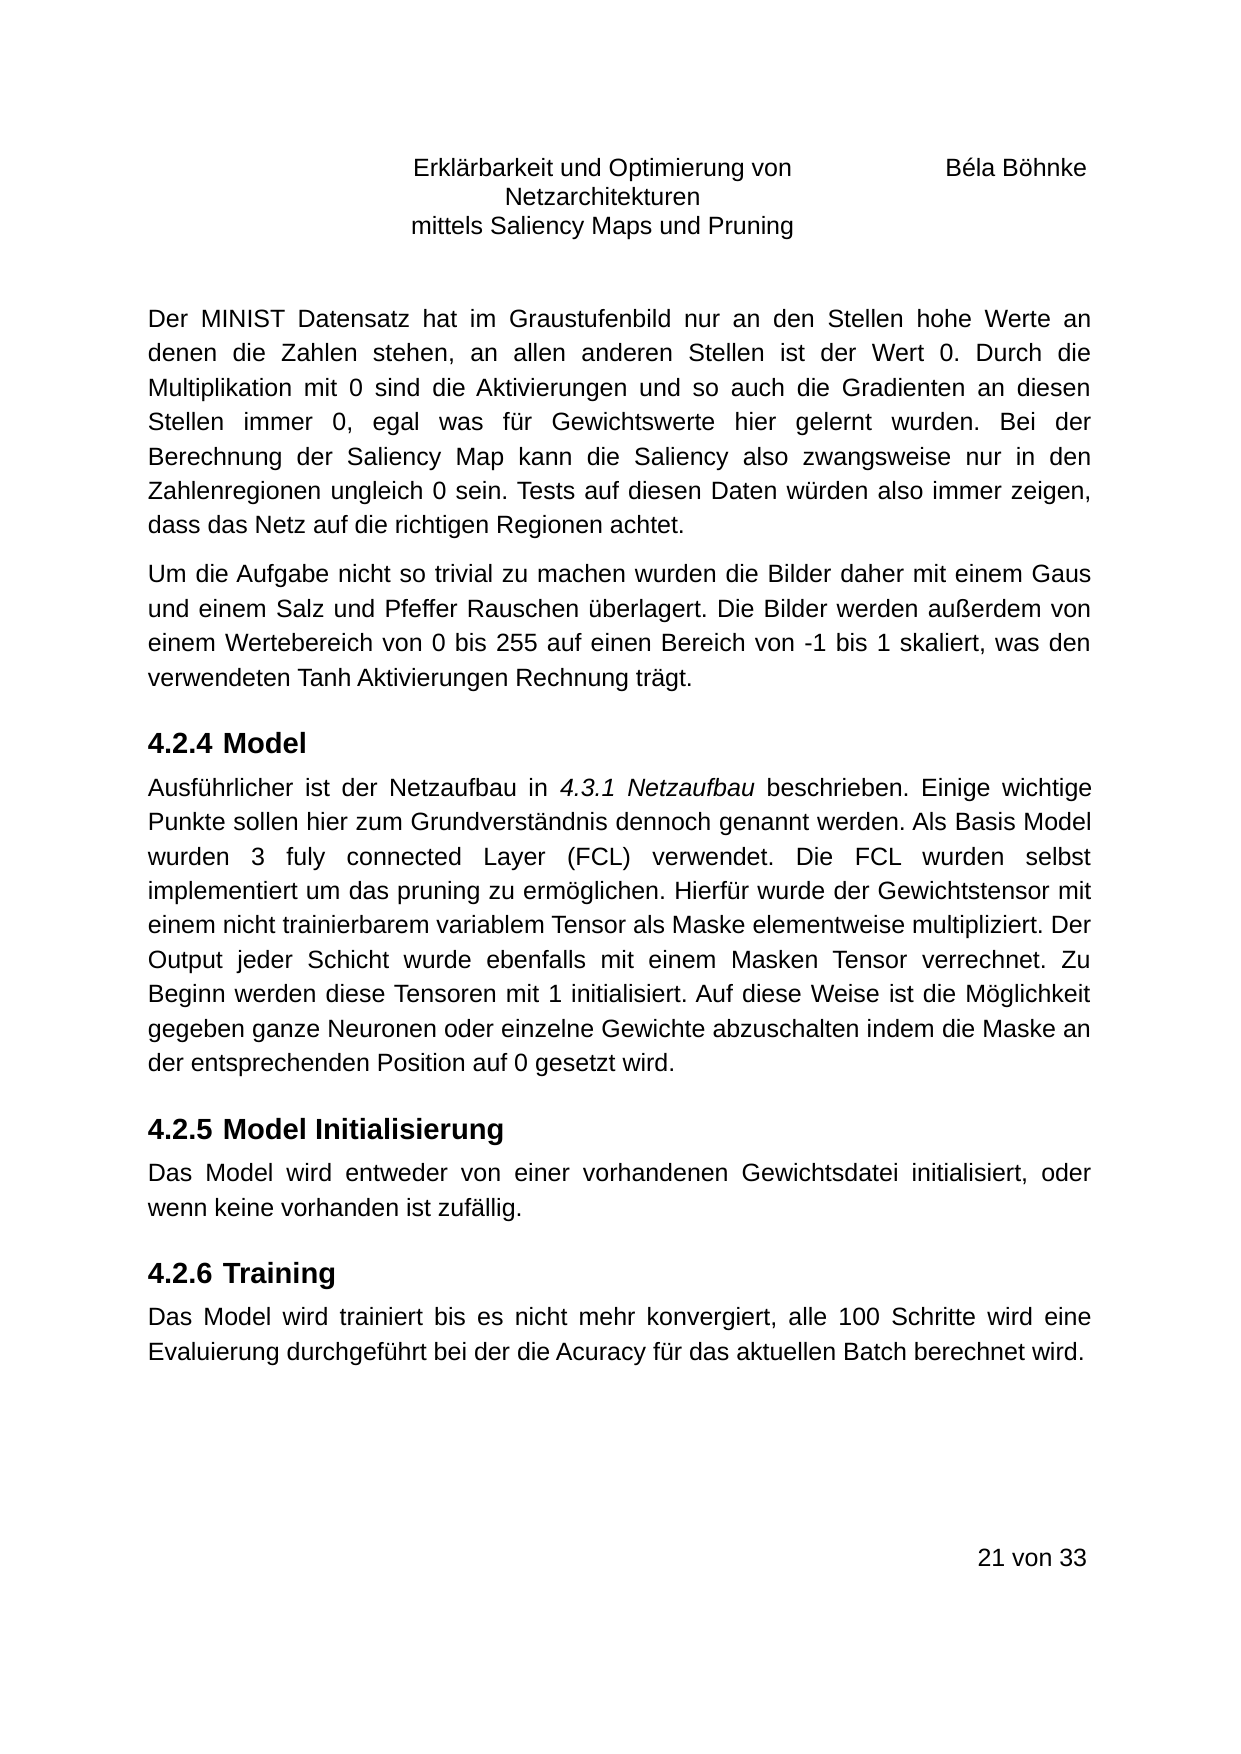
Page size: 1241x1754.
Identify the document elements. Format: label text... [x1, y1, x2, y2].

text Ausführlicher ist der Netzaufbau in 4.3.1 Netzaufbau beschrieben. Einige wichtige Punkte sollen hier zum Grundverständnis dennoch genannt werden. Als Basis Model wurden 3 fuly connected Layer (FCL) verwendet. Die FCL wurden selbst implementiert um das pruning zu ermöglichen. Hierfür wurde der Gewichtstensor mit einem nicht trainierbarem variablem Tensor als Maske elementweise multipliziert. Der Output jeder Schicht wurde ebenfalls mit einem Masken Tensor verrechnet. Zu Beginn werden diese Tensoren mit 1 initialisiert. Auf diese Weise ist die Möglichkeit gegeben ganze Neuronen oder einzelne Gewichte abzuschalten indem die Maske an der entsprechenden Position auf 0 gesetzt wird. [148, 773, 1093, 1077]
subtitle Model [148, 727, 1093, 760]
subtitle Model Initialisierung [148, 1112, 1093, 1146]
text Um die Aufgabe nicht so trivial zu machen wurden die Bilder daher mit einem Gaus und einem Salz und Pfeffer Rauschen überlagert. Die Bilder werden außerdem von einem Wertebereich von 0 bis 255 auf einen Bereich von -1 bis 1 skaliert, was den verwendeten Tanh Aktivierungen Rechnung trägt. [148, 559, 1093, 692]
subtitle Training [148, 1256, 1093, 1290]
text Das Model wird entweder von einer vorhandenen Gewichtsdatei initialisiert, oder wenn keine vorhanden ist zufällig. [148, 1158, 1093, 1221]
text Das Model wird trainiert bis es nicht mehr konvergiert, alle 100 Schritte wird eine Evaluierung durchgeführt bei der die Acuracy für das aktuellen Batch berechnet wird. [148, 1302, 1093, 1366]
text Der MINIST Datensatz hat im Graustufenbild nur an den Stellen hohe Werte an denen die Zahlen stehen, an allen anderen Stellen ist der Wert 0. Durch die Multiplikation mit 0 sind die Aktivierungen und so auch die Gradienten an diesen Stellen immer 0, egal was für Gewichtswerte hier gelernt wurden. Bei der Berechnung der Saliency Map kann die Saliency also zwangsweise nur in den Zahlenregionen ungleich 0 sein. Tests auf diesen Daten würden also immer zeigen, dass das Netz auf die richtigen Regionen achtet. [148, 303, 1093, 539]
